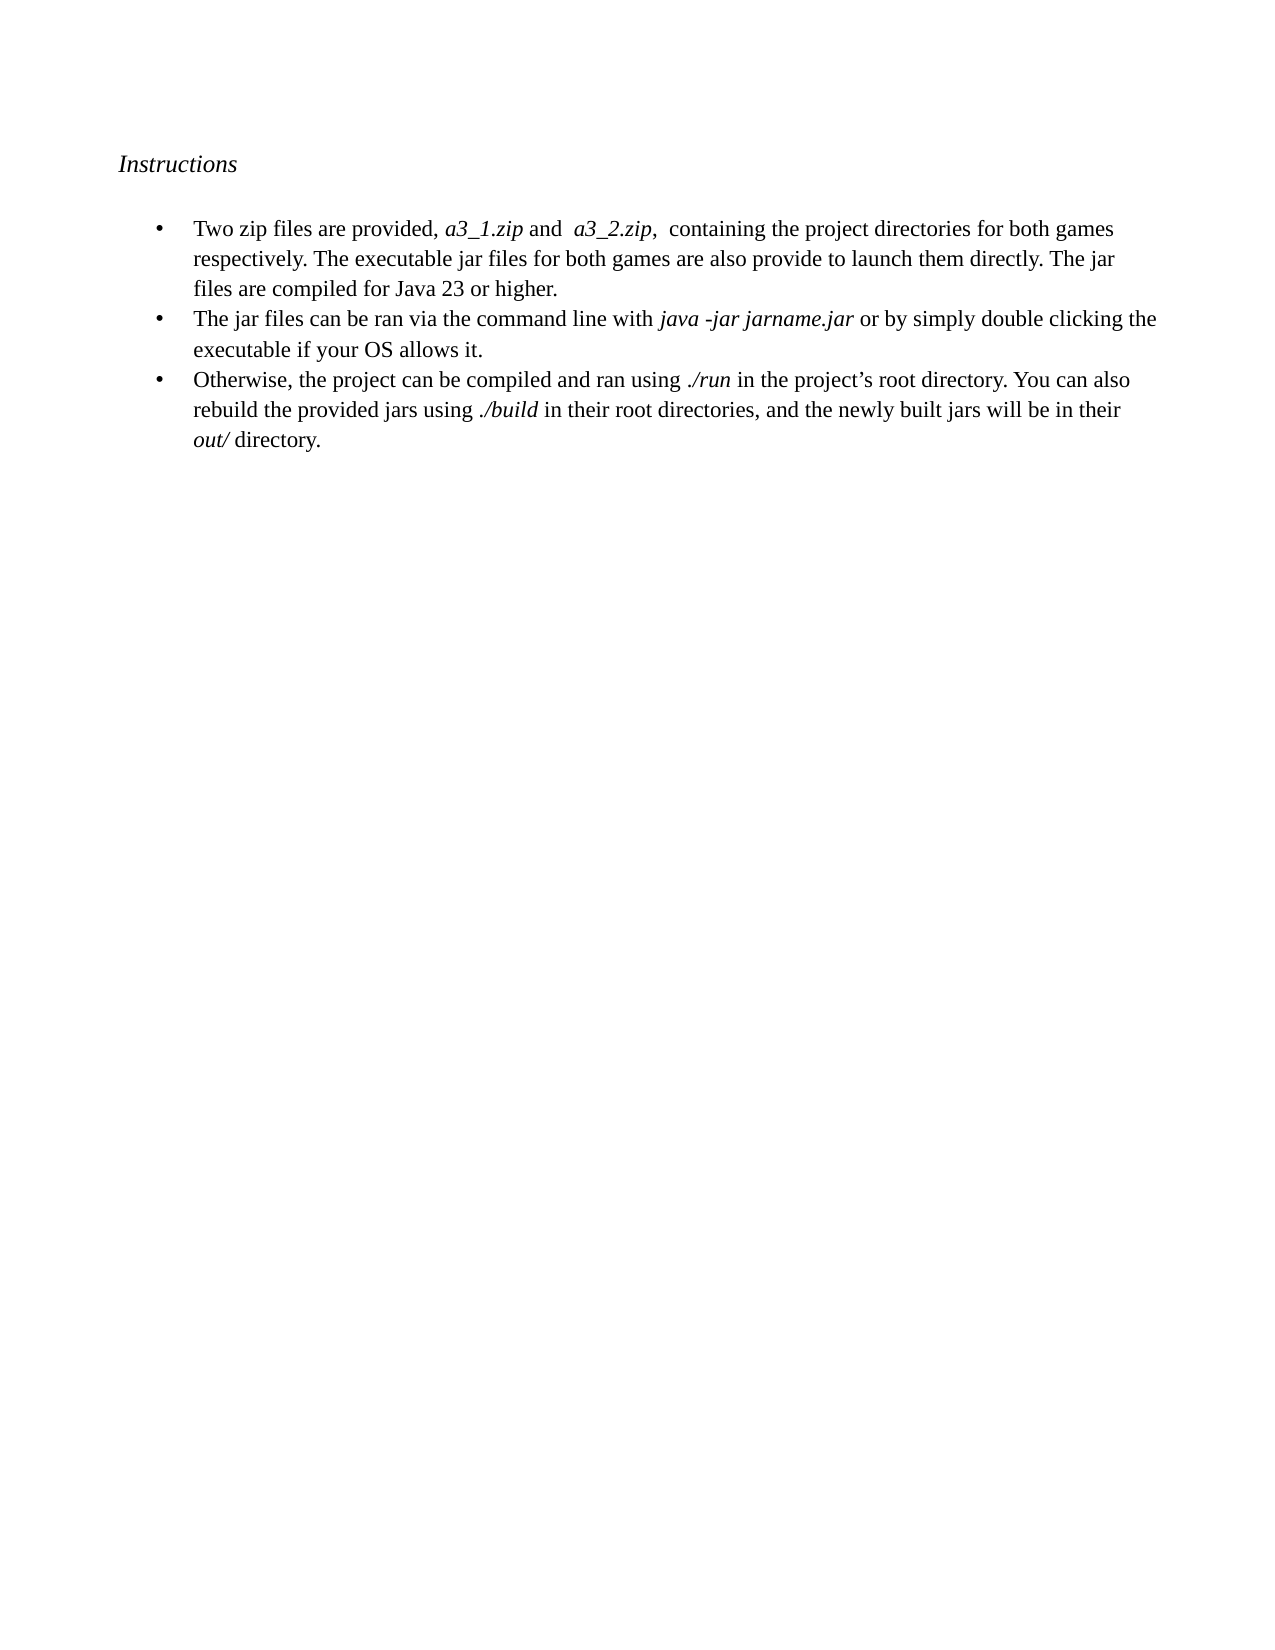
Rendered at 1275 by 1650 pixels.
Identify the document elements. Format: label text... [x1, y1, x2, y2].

list The jar files can be ran via the command line with java -jar jarname.jar or by simply double clicking the executable if your OS allows it. [156, 305, 1157, 362]
list Otherwise, the project can be compiled and ran using ./run in the project’s root directory. You can also rebuild the provided jars using ./build in their root directories, and the newly built jars will be in their out/ directory. [156, 366, 1157, 453]
text Instructions [118, 118, 1157, 177]
list Two zip files are provided, a3_1.zip and a3_2.zip, containing the project directories for both games respectively. The executable jar files for both games are also provide to launch them directly. The jar files are compiled for Java 23 or higher. [156, 215, 1157, 302]
